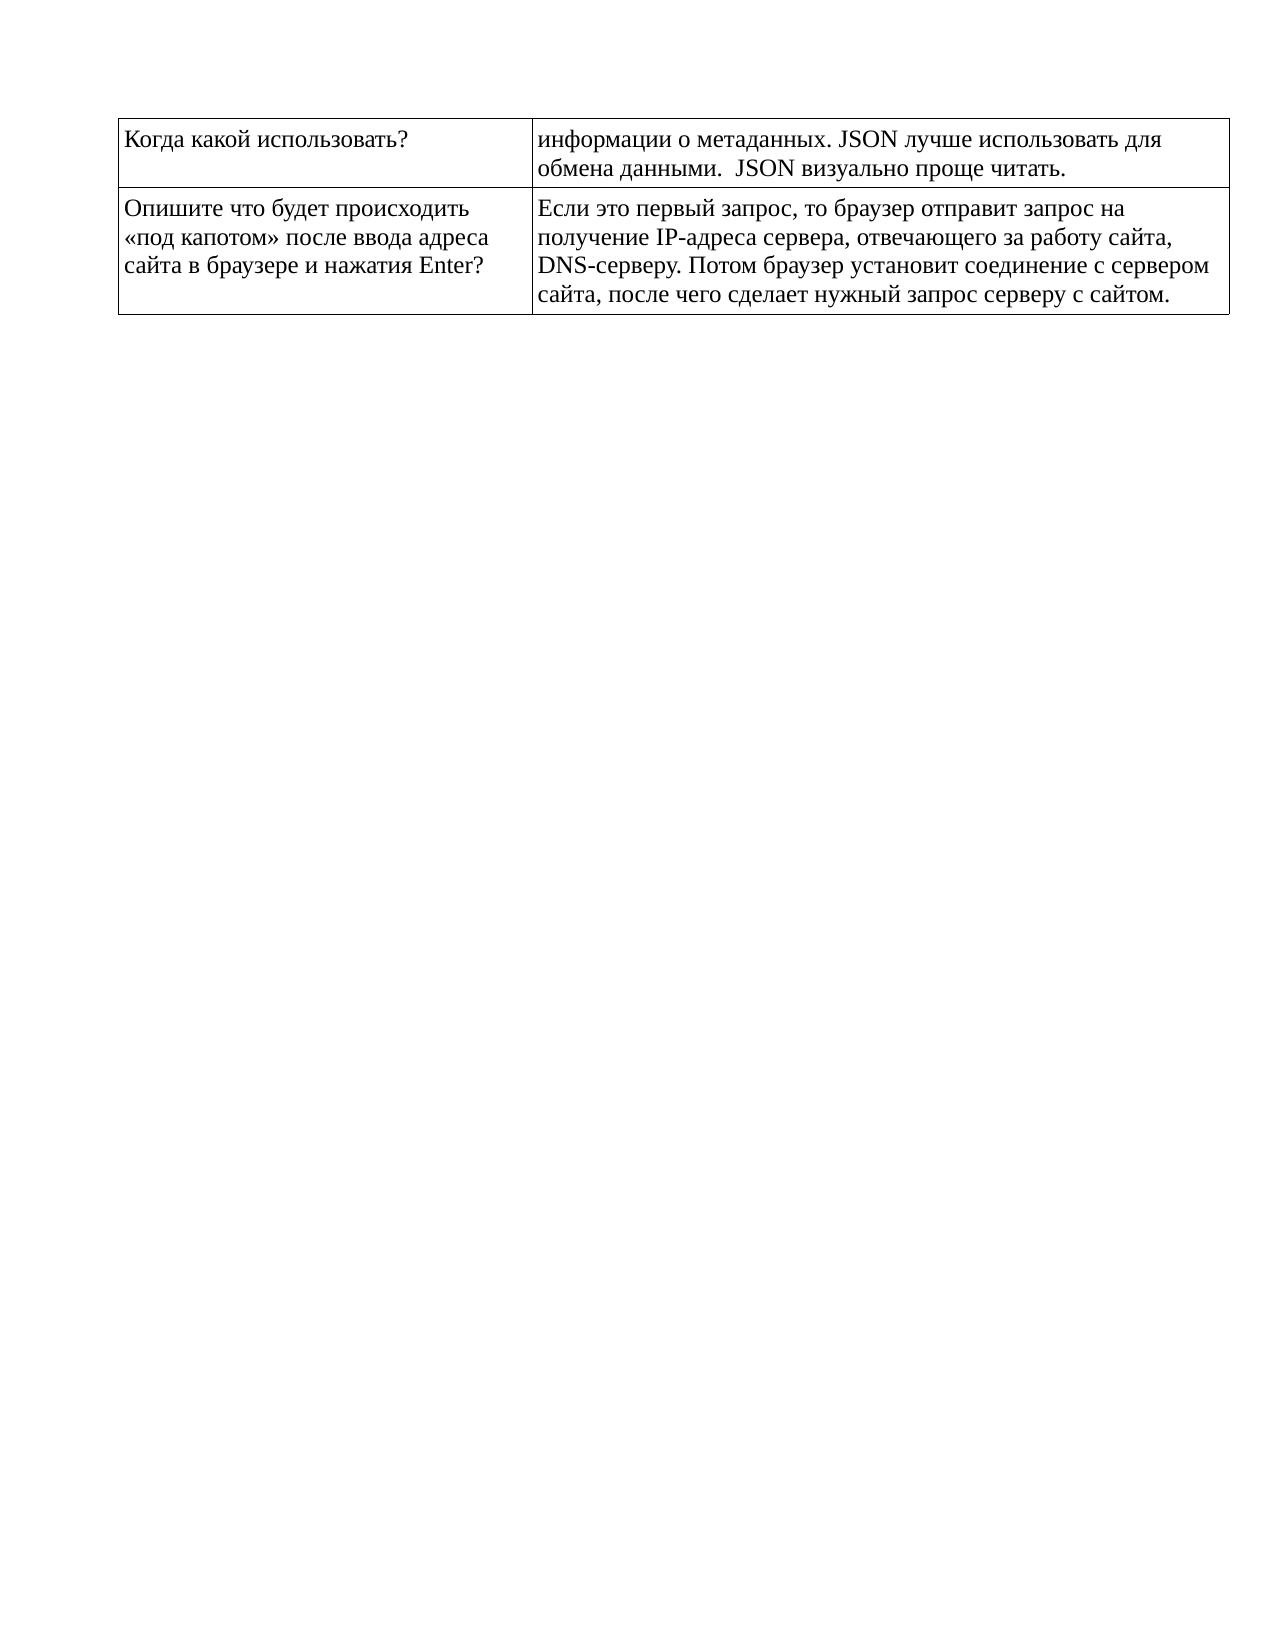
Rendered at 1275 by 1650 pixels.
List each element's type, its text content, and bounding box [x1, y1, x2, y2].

table_cell Если это первый запрос, то браузер отправит запрос на получение IP-адреса сервера, отвечающего за работу сайта, DNS-серверу. Потом браузер установит соединение с сервером сайта, после чего сделает нужный запрос серверу с сайтом. [533, 188, 1229, 314]
table_cell информации о метаданных. JSON лучше использовать для обмена данными. JSON визуально проще читать. [533, 119, 1229, 187]
table_cell Когда какой использовать? [119, 119, 532, 187]
table_cell Опишите что будет происходить «под капотом» после ввода адреса сайта в браузере и нажатия Enter? [119, 188, 532, 314]
